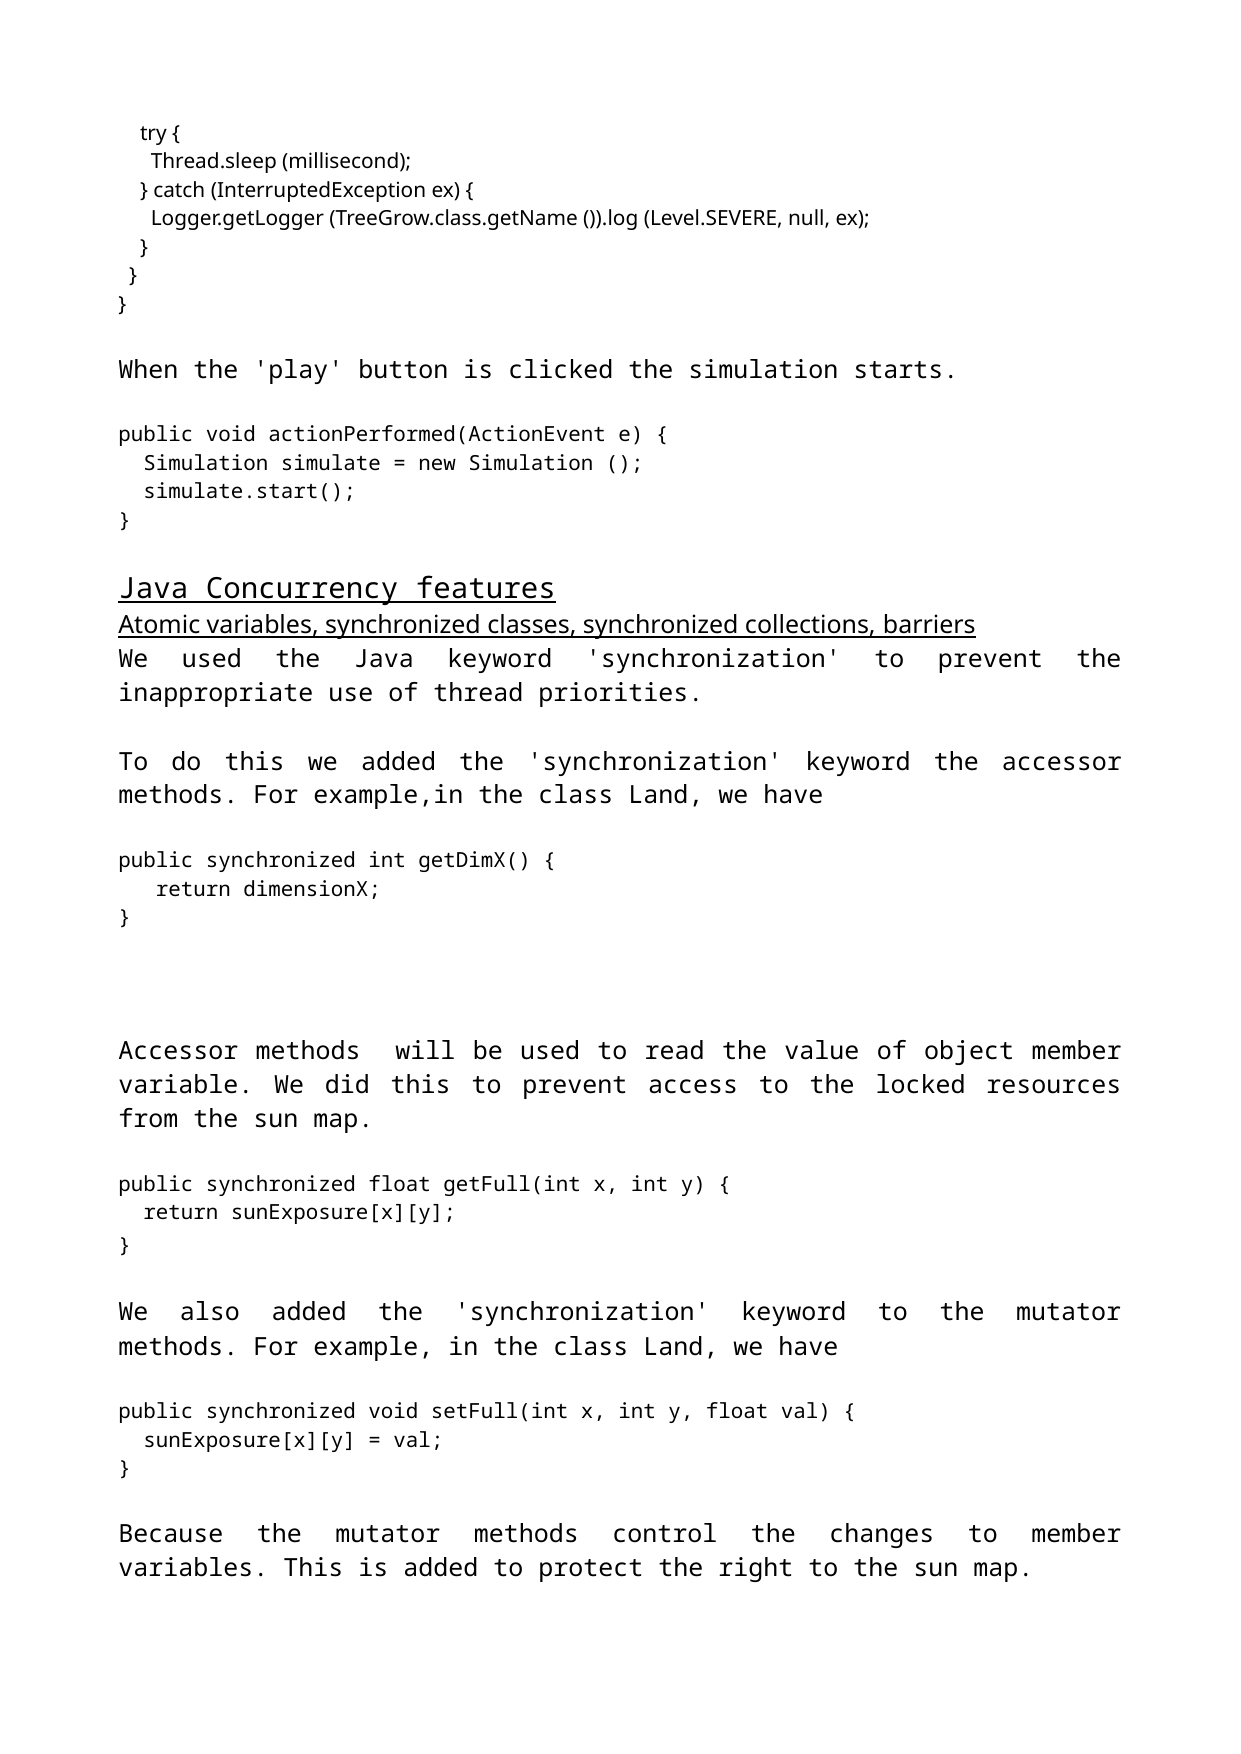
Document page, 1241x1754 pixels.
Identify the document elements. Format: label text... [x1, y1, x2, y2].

text } [118, 1226, 1122, 1260]
text return sunExposure[x][y]; [118, 1197, 1122, 1226]
text We also added the 'synchronization' keyword to the mutator methods. For example, in the class Land, we have [118, 1294, 1122, 1362]
text Accessor methods will be used to read the value of object member variable. We did this to prevent access to the locked resources from the sun map. [118, 1033, 1122, 1135]
text public synchronized void setFull(int x, int y, float val) { [118, 1396, 1122, 1425]
text Java Concurrency features [118, 567, 1122, 607]
text } [118, 902, 1122, 931]
text To do this we added the 'synchronization' keyword the accessor methods. For example,in the class Land, we have [118, 743, 1122, 811]
text } catch (InterruptedException ex) { [118, 175, 1122, 203]
text Atomic variables, synchronized classes, synchronized collections, barriers [118, 607, 1122, 641]
text public void actionPerformed(ActionEvent e) { [118, 419, 1122, 448]
text Logger.getLogger (TreeGrow.class.getName ()).log (Level.SEVERE, null, ex); [118, 203, 1122, 232]
text We used the Java keyword 'synchronization' to prevent the inappropriate use of thread priorities. [118, 641, 1122, 709]
text } [118, 1453, 1122, 1482]
text Because the mutator methods control the changes to member variables. This is added to protect the right to the sun map. [118, 1516, 1122, 1584]
text Simulation simulate = new Simulation (); [118, 448, 1122, 476]
text public synchronized float getFull(int x, int y) { [118, 1169, 1122, 1197]
text } [118, 505, 1122, 533]
text } [118, 260, 1122, 289]
text try { [118, 118, 1122, 147]
text simulate.start(); [118, 476, 1122, 505]
text sunExposure[x][y] = val; [118, 1425, 1122, 1453]
text Thread.sleep (millisecond); [118, 147, 1122, 175]
text } [118, 289, 1122, 317]
text public synchronized int getDimX() { [118, 845, 1122, 874]
text When the 'play' button is clicked the simulation starts. [118, 351, 1122, 385]
text return dimensionX; [118, 874, 1122, 902]
text } [118, 232, 1122, 260]
